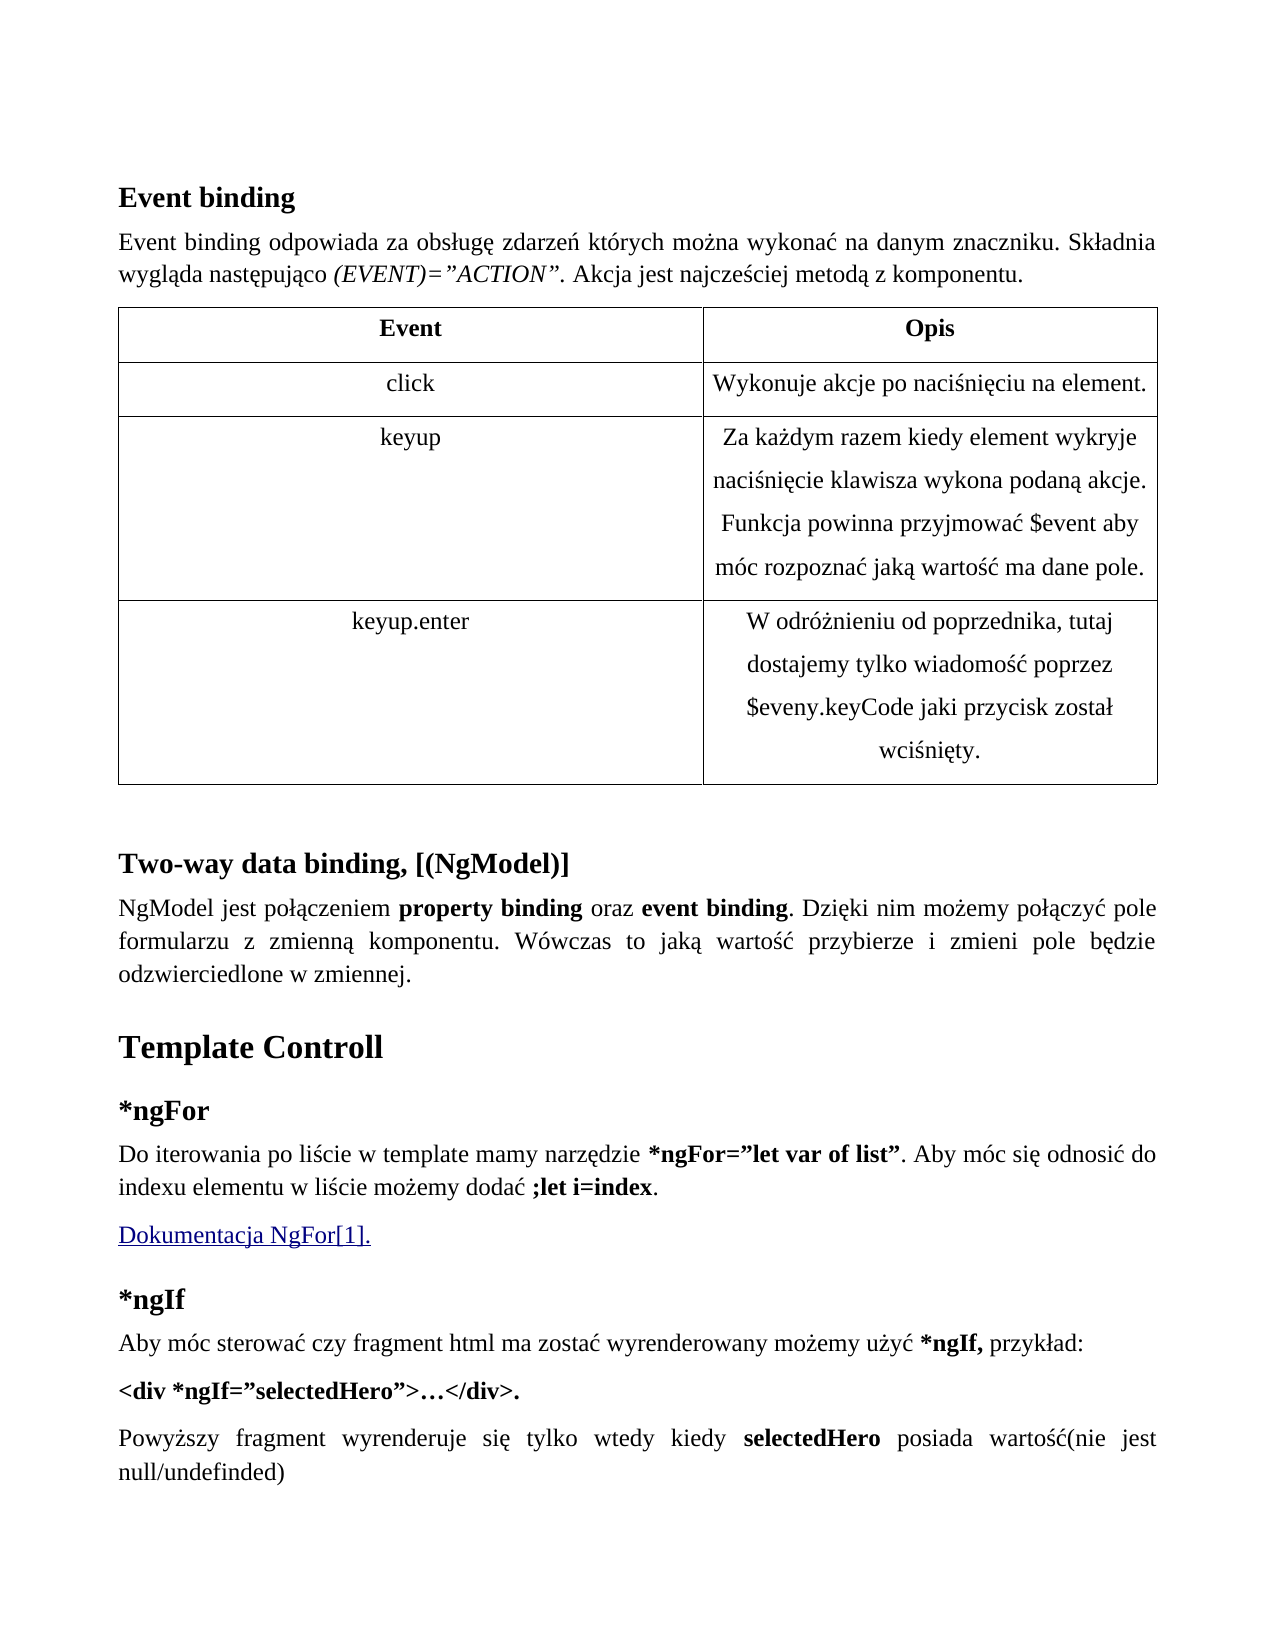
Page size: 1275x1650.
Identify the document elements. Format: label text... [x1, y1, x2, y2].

subtitle Two-way data binding, [(NgModel)] [118, 847, 1157, 880]
text NgModel jest połączeniem property binding oraz event binding. Dzięki nim możemy połączyć pole formularzu z zmienną komponentu. Wówczas to jaką wartość przybierze i zmieni pole będzie odzwierciedlone w zmiennej. [118, 893, 1157, 988]
table_cell W odróżnieniu od poprzednika, tutaj dostajemy tylko wiadomość poprzez $eveny.keyCode jaki przycisk został wciśnięty. [704, 601, 1157, 784]
table_cell keyup [119, 417, 702, 600]
subtitle Template Controll [118, 1027, 1157, 1066]
text Powyższy fragment wyrenderuje się tylko wtedy kiedy selectedHero posiada wartość(nie jest null/undefinded) [118, 1423, 1157, 1485]
table_cell click [119, 363, 702, 416]
subtitle *ngFor [118, 1093, 1157, 1127]
subtitle *ngIf [118, 1282, 1157, 1316]
subtitle Event binding [118, 180, 1157, 214]
text Aby móc sterować czy fragment html ma zostać wyrenderowany możemy użyć *ngIf, przykład: [118, 1328, 1157, 1357]
table_header Event [119, 308, 702, 362]
table_cell Za każdym razem kiedy element wykryje naciśnięcie klawisza wykona podaną akcje. Funkcja powinna przyjmować $event aby móc rozpoznać jaką wartość ma dane pole. [704, 417, 1157, 600]
text Do iterowania po liście w template mamy narzędzie *ngFor=”let var of list”. Aby móc się odnosić do indexu elementu w liście możemy dodać ;let i=index. [118, 1139, 1157, 1201]
text Event binding odpowiada za obsługę zdarzeń których można wykonać na danym znaczniku. Składnia wygląda następująco (EVENT)=”ACTION”. Akcja jest najcześciej metodą z komponentu. [118, 227, 1157, 288]
table_header Opis [704, 308, 1157, 362]
table_cell keyup.enter [119, 601, 702, 784]
text Dokumentacja NgFor[1]. [118, 1220, 1157, 1249]
table_cell Wykonuje akcje po naciśnięciu na element. [704, 363, 1157, 416]
text <div *ngIf=”selectedHero”>…</div>. [118, 1376, 1157, 1405]
